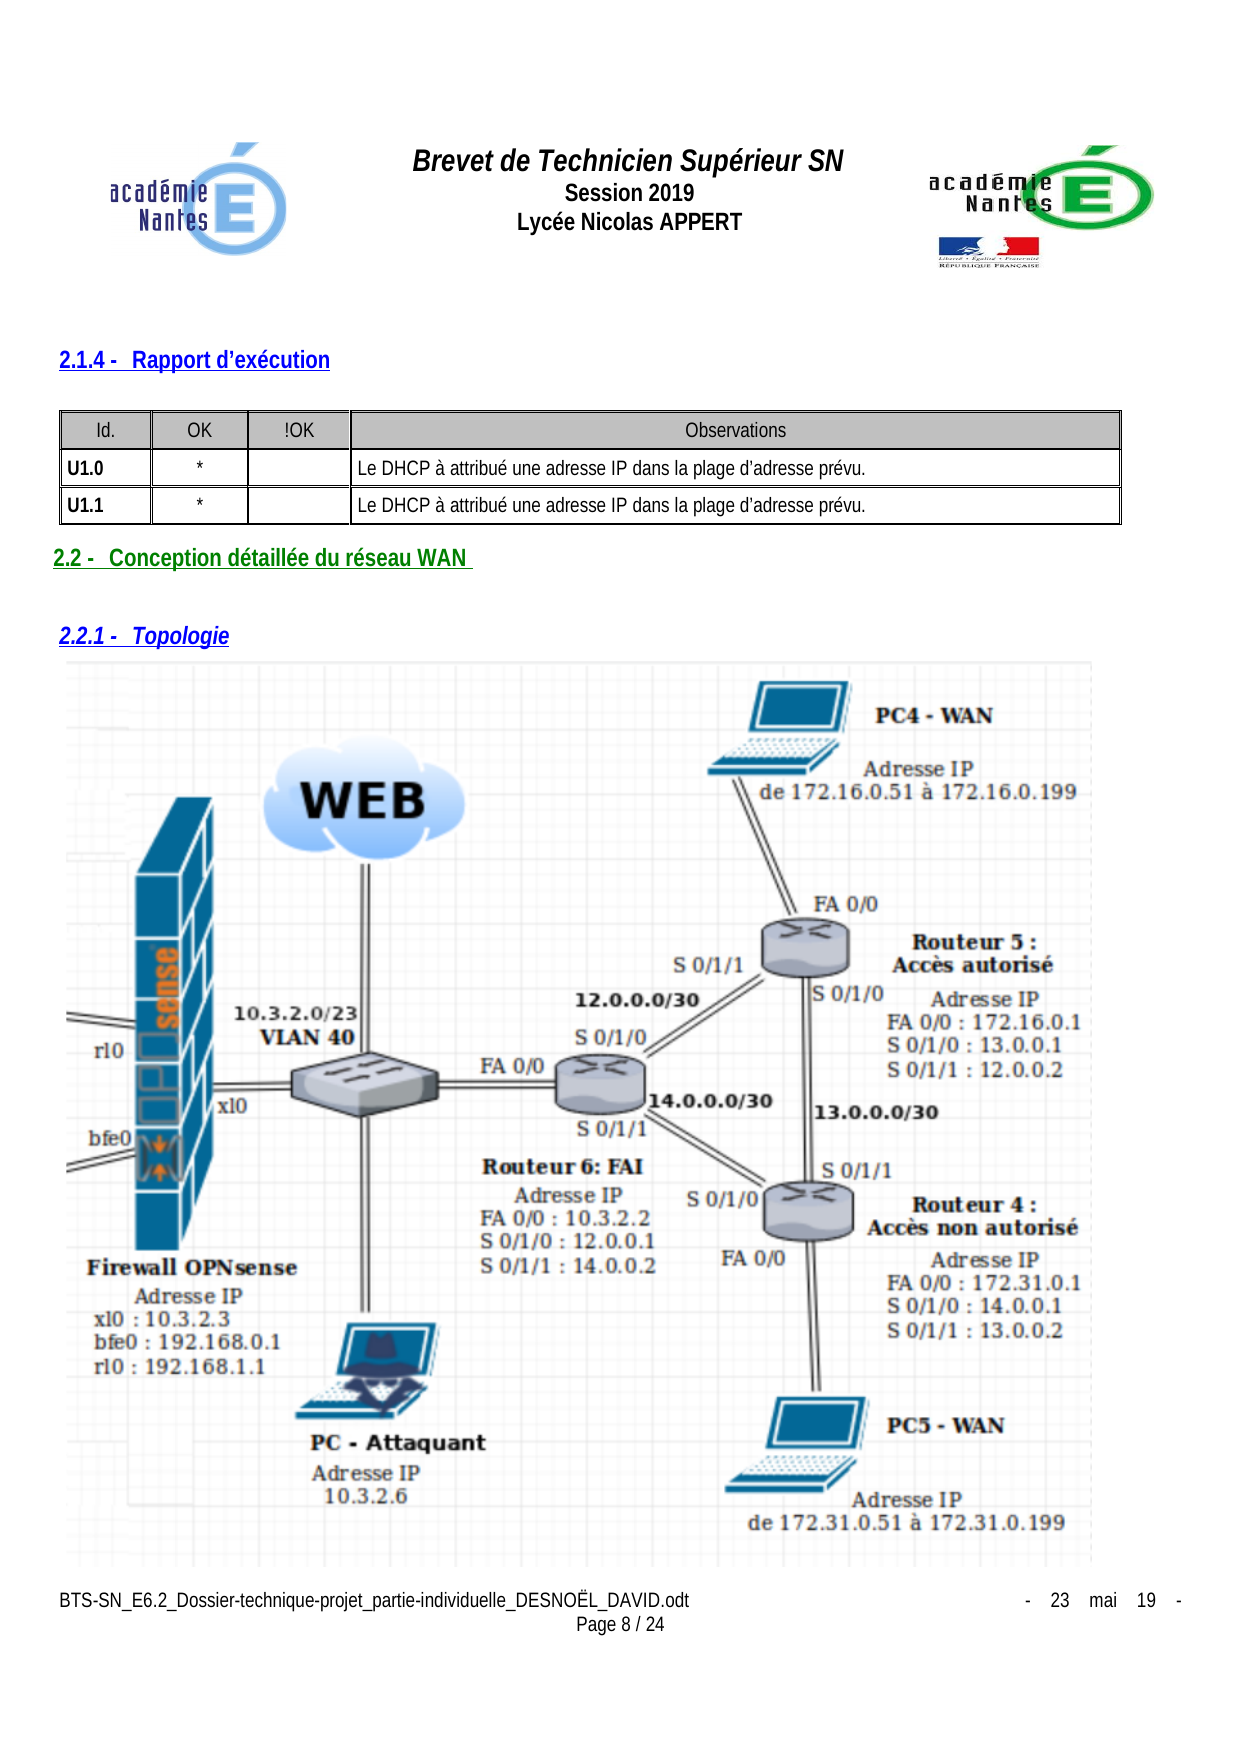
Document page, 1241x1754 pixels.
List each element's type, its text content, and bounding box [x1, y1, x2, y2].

table_cell U1.0 [62, 450, 150, 485]
table_header Observations [352, 413, 1119, 448]
picture [110, 142, 287, 256]
table_header Id. [62, 413, 150, 448]
table_cell U1.1 [62, 488, 150, 523]
table_cell Le DHCP à attribué une adresse IP dans la plage d’adresse prévu. [352, 488, 1119, 523]
table_header !OK [249, 413, 349, 448]
table_header OK [153, 413, 247, 448]
picture [66, 661, 1092, 1567]
subtitle Conception détaillée du réseau WAN [53, 543, 1181, 572]
table_cell * [153, 488, 247, 523]
table_cell Le DHCP à attribué une adresse IP dans la plage d’adresse prévu. [352, 450, 1119, 485]
table_cell * [153, 450, 247, 485]
table_cell [249, 488, 349, 523]
picture [929, 145, 1155, 268]
table_cell [249, 450, 349, 485]
subtitle Rapport d’exécution [59, 345, 1181, 374]
subtitle Topologie [59, 621, 1181, 650]
